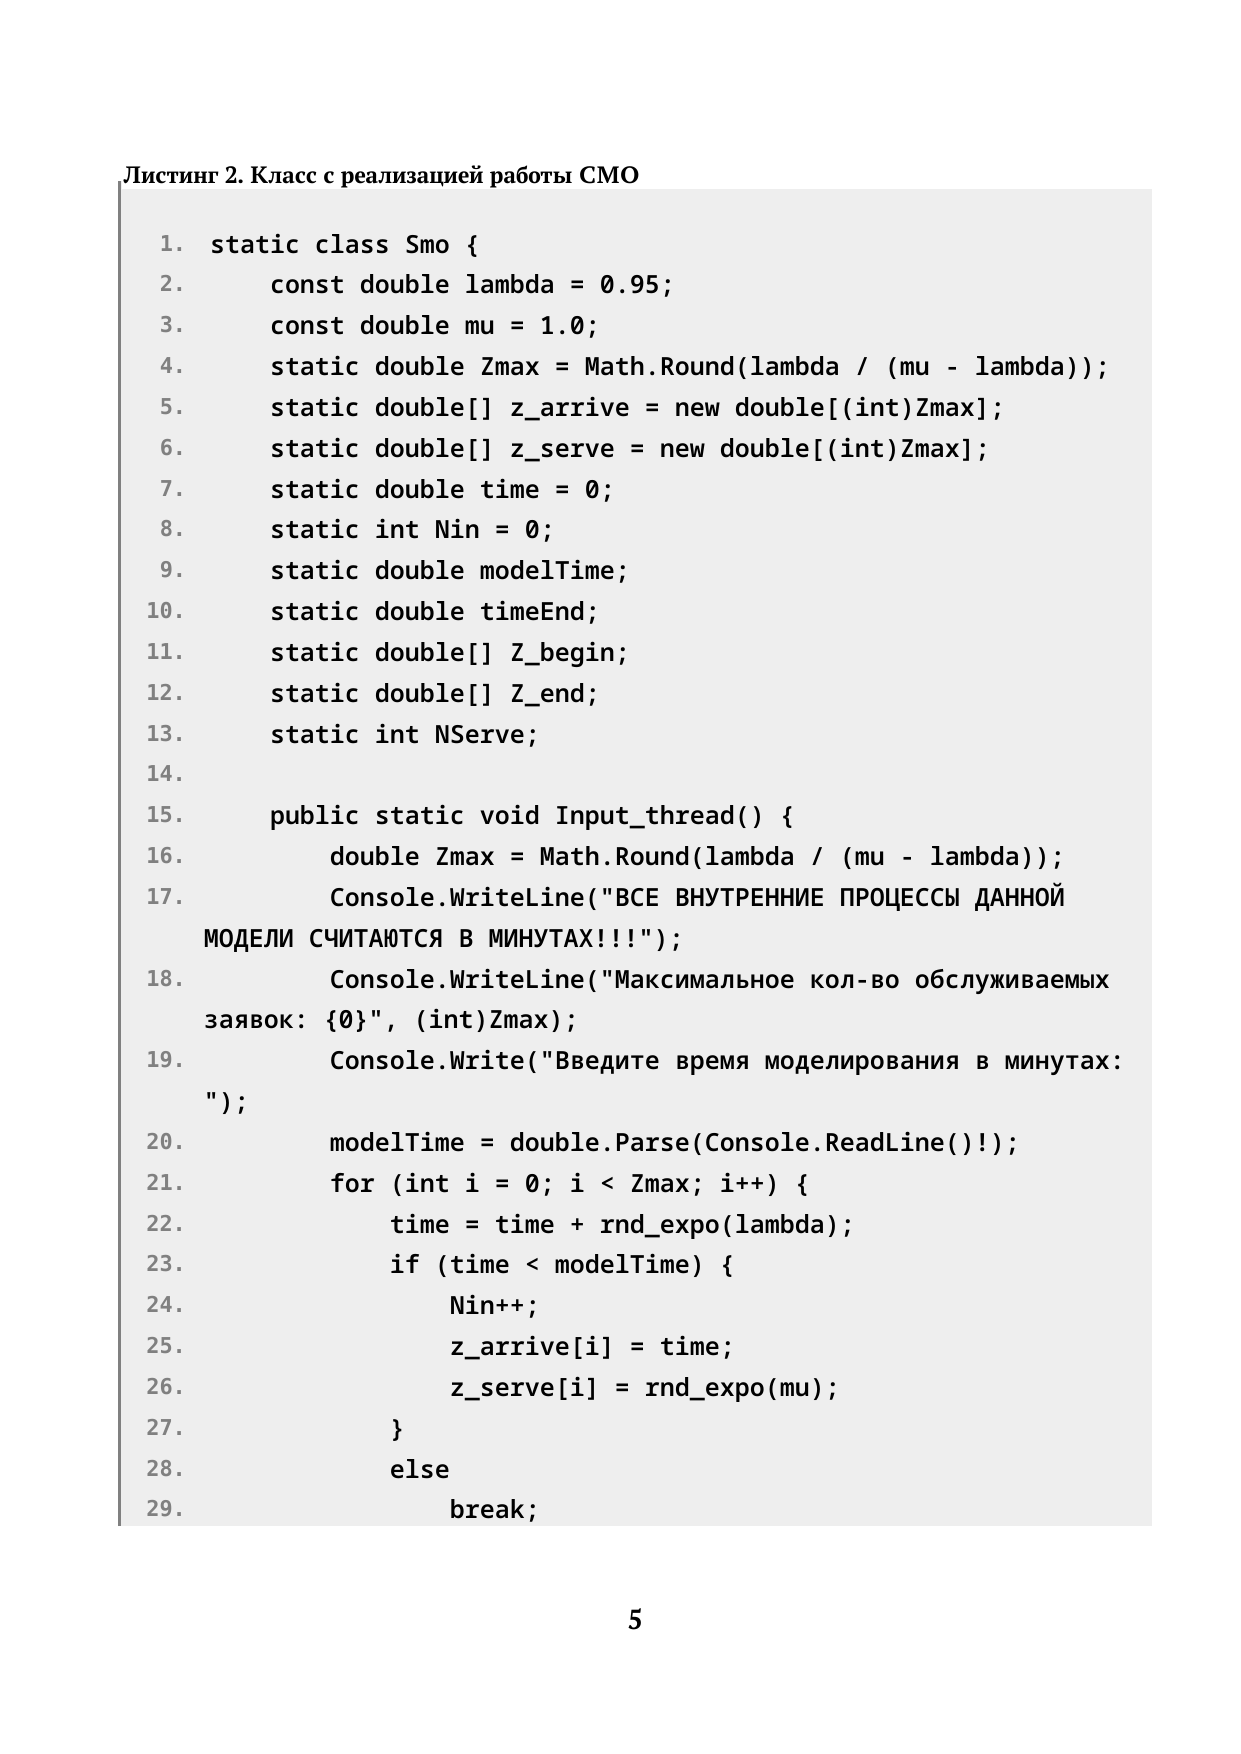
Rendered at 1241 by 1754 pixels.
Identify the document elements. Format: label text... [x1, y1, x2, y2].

list static double[] Z_end; [121, 669, 1152, 709]
list Nin++; [121, 1282, 1152, 1322]
list static double Zmax = Math.Round(lambda / (mu - lambda)); [121, 343, 1152, 383]
list const double lambda = 0.95; [121, 261, 1152, 301]
list static int NServe; [121, 710, 1152, 750]
list static int Nin = 0; [121, 506, 1152, 546]
list static double[] Z_begin; [121, 629, 1152, 669]
list else [121, 1445, 1152, 1485]
list static double modelTime; [121, 547, 1152, 587]
list break; [121, 1486, 1152, 1526]
list } [121, 1404, 1152, 1444]
list Console.WriteLine("Максимальное кол-во обслуживаемых заявок: {0}", (int)Zmax); [121, 955, 1152, 1036]
list modelTime = double.Parse(Console.ReadLine()!); [121, 1119, 1152, 1159]
list public static void Input_thread() { [121, 792, 1152, 832]
list z_arrive[i] = time; [121, 1323, 1152, 1363]
list static double[] z_serve = new double[(int)Zmax]; [121, 424, 1152, 464]
text Листинг 2. Класс с реализацией работы СМО [122, 161, 1168, 189]
list Console.WriteLine("ВСЕ ВНУТРЕННИЕ ПРОЦЕССЫ ДАННОЙ МОДЕЛИ СЧИТАЮТСЯ В МИНУТАХ!!!"); [121, 874, 1152, 954]
list if (time < modelTime) { [121, 1241, 1152, 1281]
list static double timeEnd; [121, 588, 1152, 628]
list double Zmax = Math.Round(lambda / (mu - lambda)); [121, 833, 1152, 873]
list for (int i = 0; i < Zmax; i++) { [121, 1159, 1152, 1199]
list static double time = 0; [121, 465, 1152, 505]
list static double[] z_arrive = new double[(int)Zmax]; [121, 384, 1152, 424]
list time = time + rnd_expo(lambda); [121, 1200, 1152, 1240]
list const double mu = 1.0; [121, 302, 1152, 342]
list z_serve[i] = rnd_expo(mu); [121, 1364, 1152, 1404]
list static class Smo { [121, 181, 1152, 260]
list Console.Write("Введите время моделирования в минутах: "); [121, 1037, 1152, 1118]
